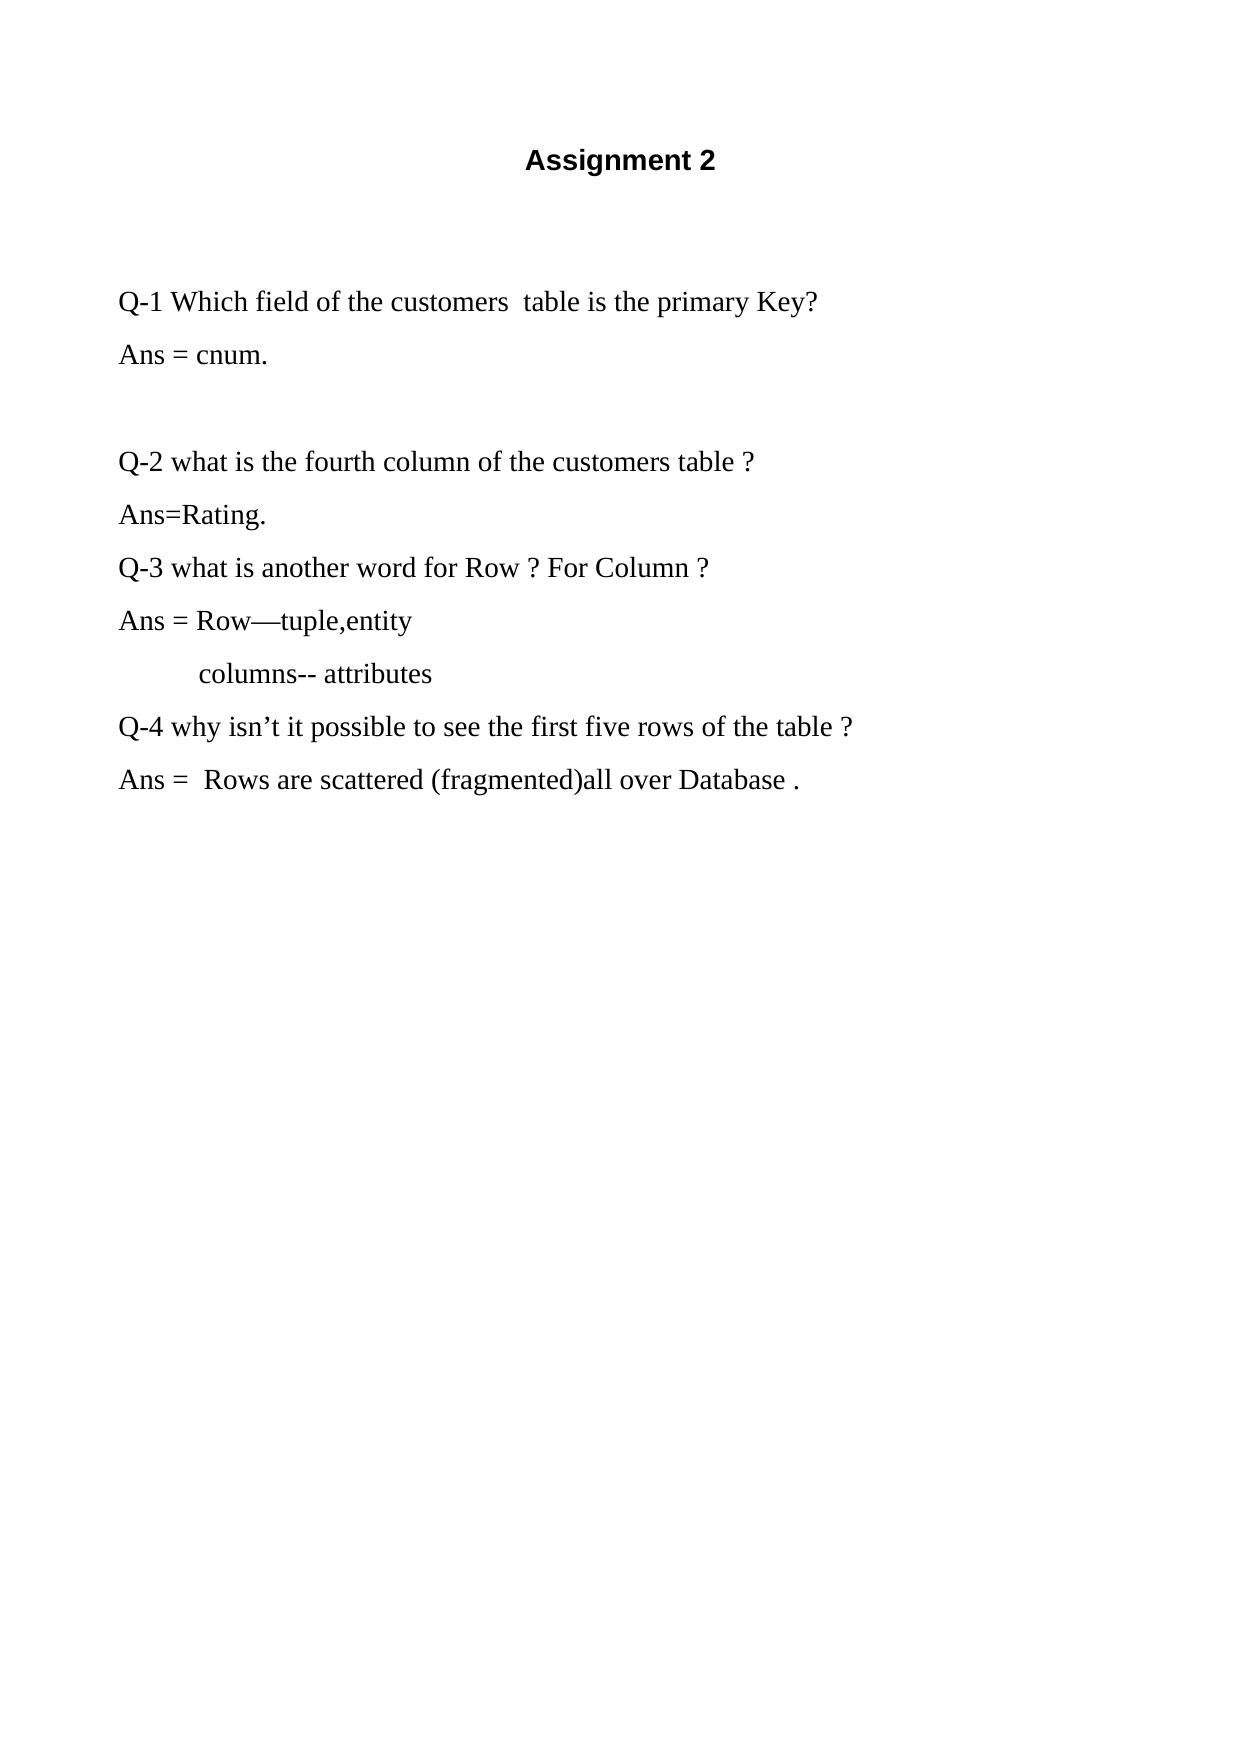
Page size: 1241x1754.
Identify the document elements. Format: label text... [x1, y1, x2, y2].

text Ans = Row—tuple,entity [118, 603, 1122, 637]
text columns-- attributes [118, 656, 1122, 690]
text Ans = cnum. [118, 337, 1122, 371]
title Assignment 2 [118, 143, 1122, 177]
text Ans = Rows are scattered (fragmented)all over Database . [118, 762, 1122, 796]
text Q-3 what is another word for Row ? For Column ? [118, 550, 1122, 583]
text Q-1 Which field of the customers table is the primary Key? [118, 284, 1122, 318]
text Ans=Rating. [118, 497, 1122, 530]
text Q-4 why isn’t it possible to see the first five rows of the table ? [118, 709, 1122, 743]
text Q-2 what is the fourth column of the customers table ? [118, 444, 1122, 477]
